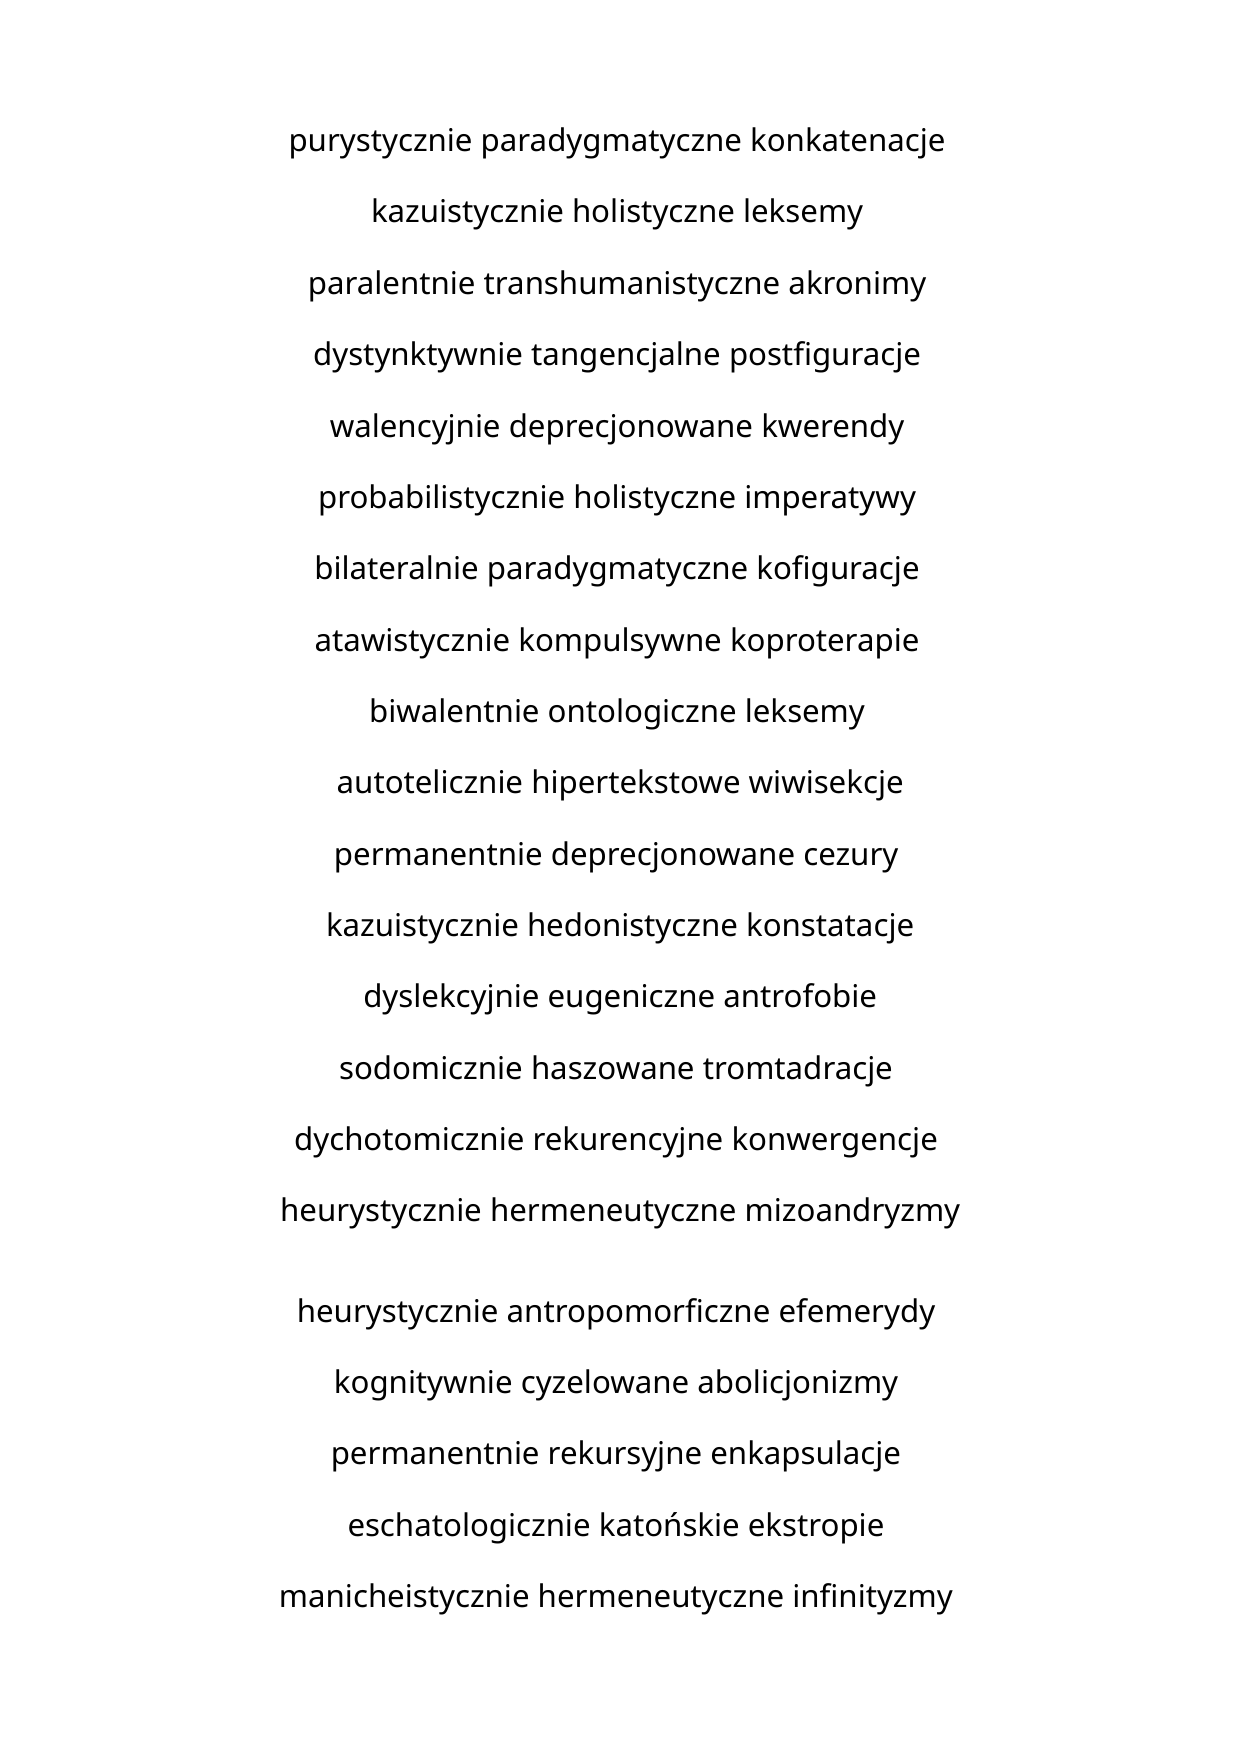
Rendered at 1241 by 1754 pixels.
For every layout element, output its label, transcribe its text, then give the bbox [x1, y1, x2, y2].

text probabilistycznie holistyczne imperatywy [118, 475, 1122, 517]
text dychotomicznie rekurencyjne konwergencje [118, 1117, 1122, 1160]
text heurystycznie antropomorficzne efemerydy [118, 1288, 1122, 1331]
text biwalentnie ontologiczne leksemy [118, 689, 1122, 732]
text permanentnie rekursyjne enkapsulacje [118, 1431, 1122, 1474]
text purystycznie paradygmatyczne konkatenacje [118, 118, 1122, 161]
text bilateralnie paradygmatyczne kofiguracje [118, 546, 1122, 589]
text kazuistycznie hedonistyczne konstatacje [118, 903, 1122, 946]
text atawistycznie kompulsywne koproterapie [118, 618, 1122, 660]
text dystynktywnie tangencjalne postfiguracje [118, 332, 1122, 375]
text kognitywnie cyzelowane abolicjonizmy [118, 1360, 1122, 1402]
text heurystycznie hermeneutyczne mizoandryzmy [118, 1188, 1122, 1231]
text walencyjnie deprecjonowane kwerendy [118, 403, 1122, 446]
text paralentnie transhumanistyczne akronimy [118, 261, 1122, 303]
text kazuistycznie holistyczne leksemy [118, 189, 1122, 232]
text autotelicznie hipertekstowe wiwisekcje [118, 760, 1122, 803]
text permanentnie deprecjonowane cezury [118, 832, 1122, 874]
text eschatologicznie katońskie ekstropie [118, 1503, 1122, 1545]
text dyslekcyjnie eugeniczne antrofobie [118, 974, 1122, 1017]
text manicheistycznie hermeneutyczne infinityzmy [118, 1574, 1122, 1617]
text sodomicznie haszowane tromtadracje [118, 1046, 1122, 1088]
